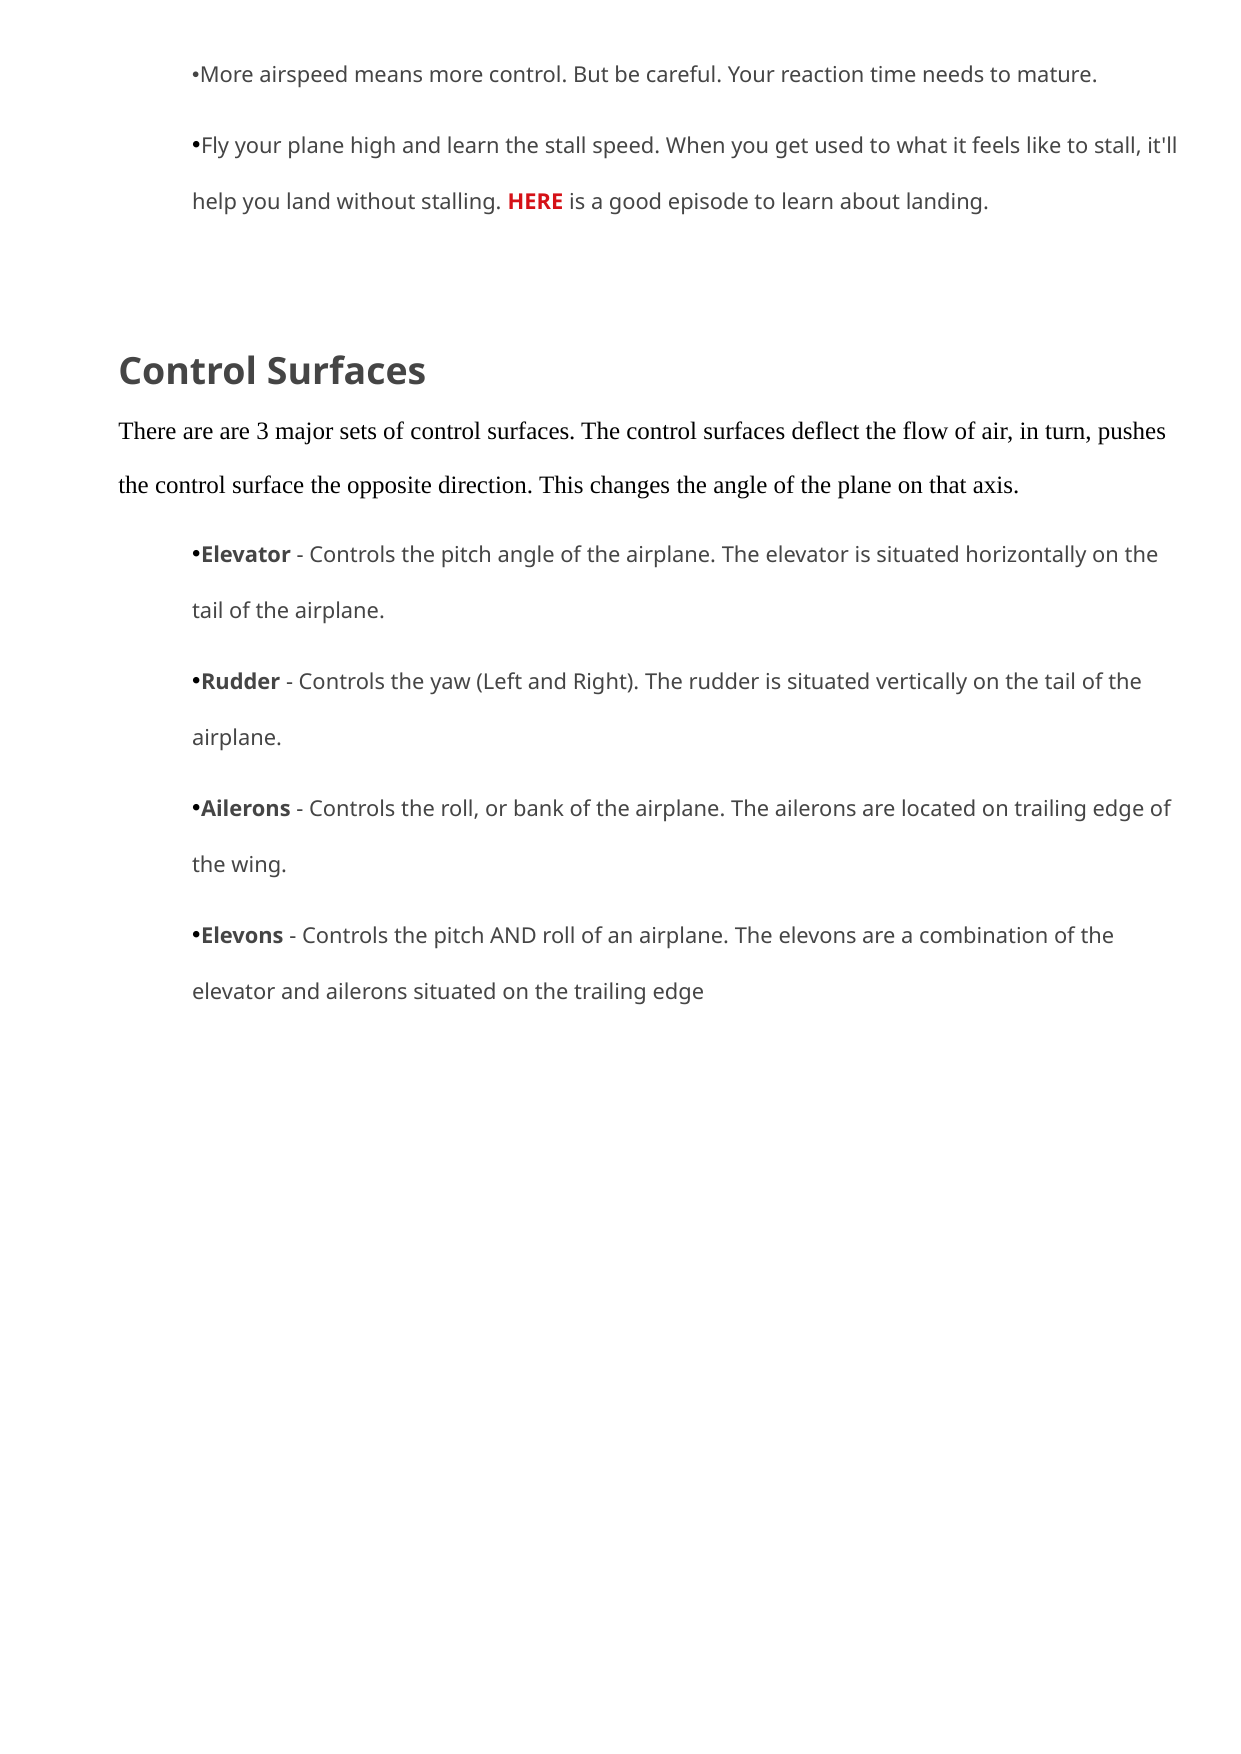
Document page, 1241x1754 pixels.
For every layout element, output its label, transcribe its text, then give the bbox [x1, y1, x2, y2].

text There are are 3 major sets of control surfaces. The control surfaces deflect the flow of air, in turn, pushes the control surface the opposite direction. This changes the angle of the plane on that axis. [118, 416, 1181, 499]
list Ailerons - Controls the roll, or bank of the airplane. The ailerons are located on trailing edge of the wing. [118, 793, 1181, 879]
subtitle Control Surfaces [118, 288, 1181, 396]
list Rudder - Controls the yaw (Left and Right). The rudder is situated vertically on the tail of the airplane. [118, 666, 1181, 752]
list Elevator - Controls the pitch angle of the airplane. The elevator is situated horizontally on the tail of the airplane. [118, 539, 1181, 625]
list Fly your plane high and learn the stall speed. When you get used to what it feels like to stall, it'll help you land without stalling. HERE is a good episode to learn about landing. [118, 130, 1181, 216]
list More airspeed means more control. But be careful. Your reaction time needs to mature. [118, 59, 1181, 89]
list Elevons - Controls the pitch AND roll of an airplane. The elevons are a combination of the elevator and ailerons situated on the trailing edge [118, 920, 1181, 1006]
